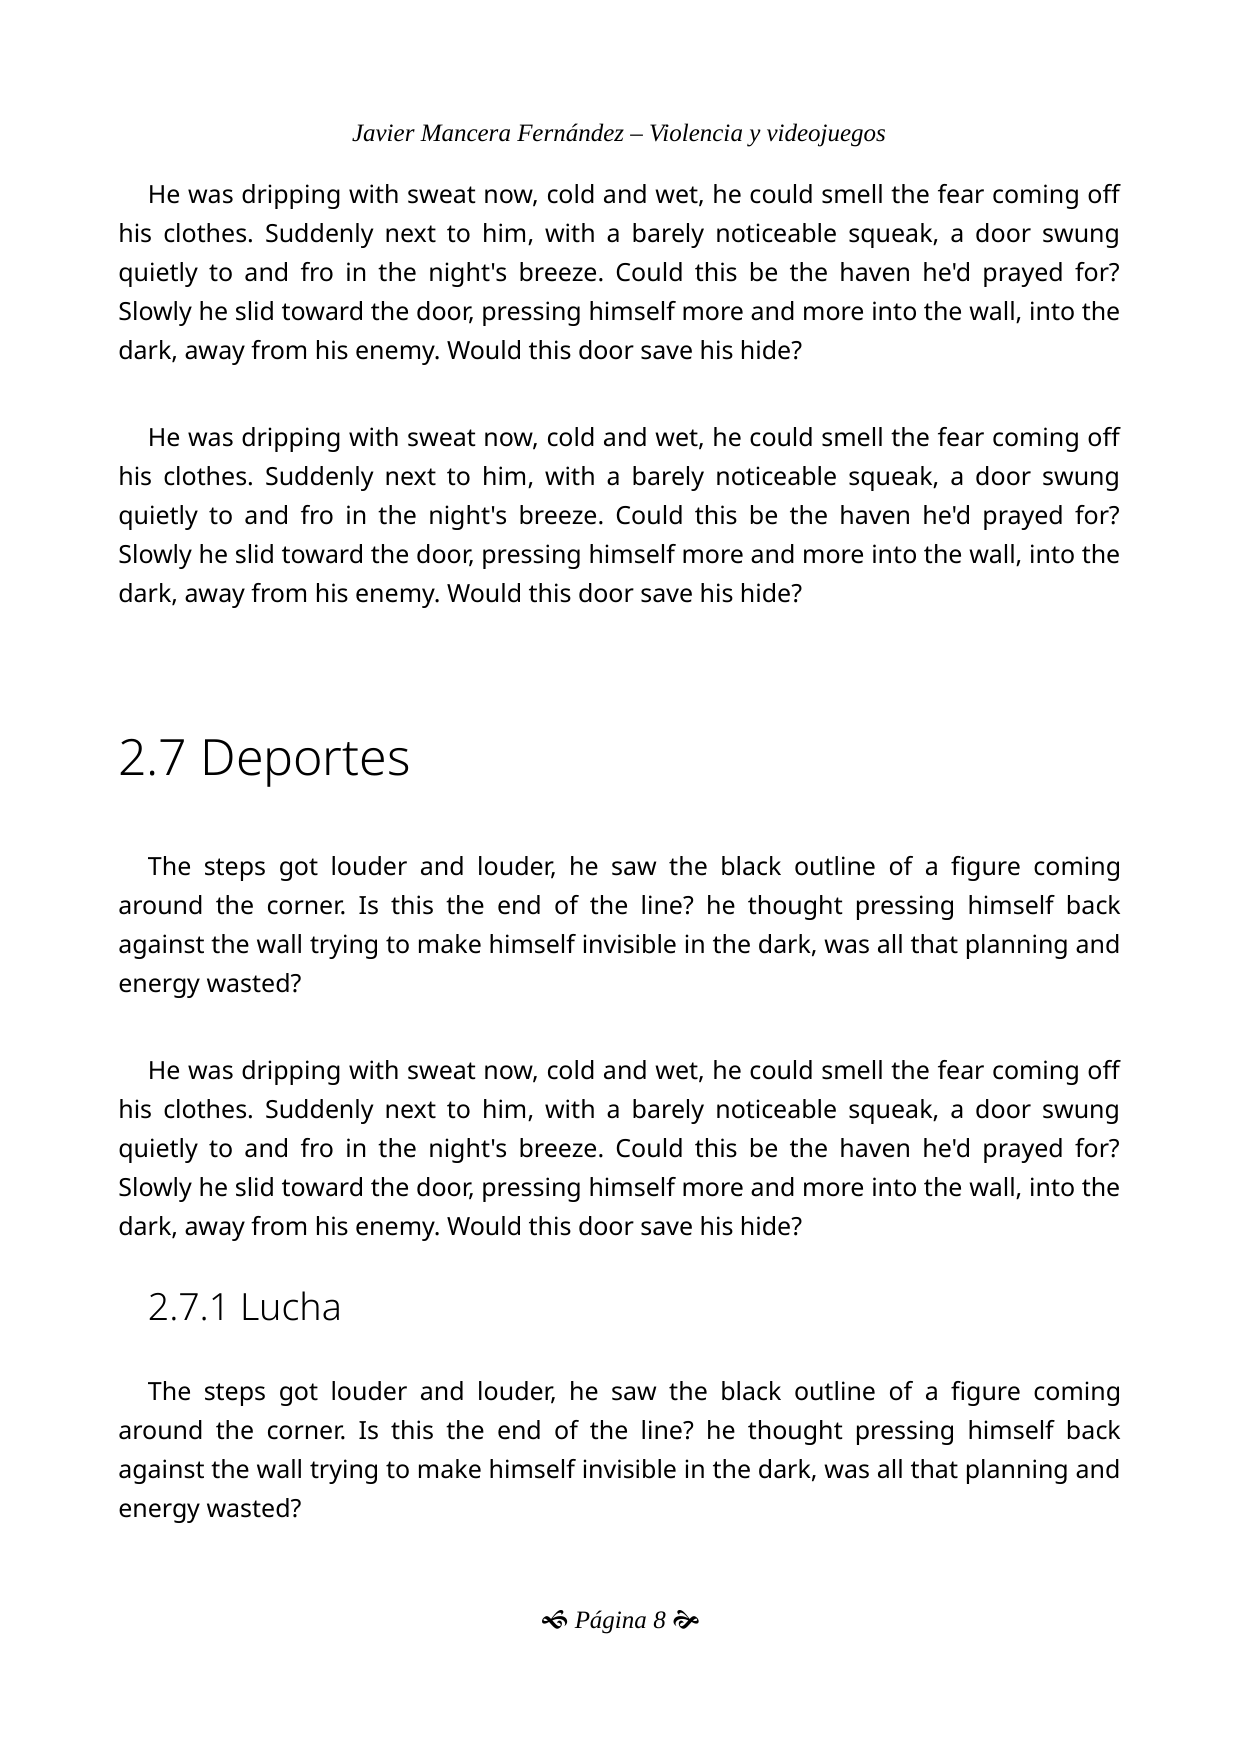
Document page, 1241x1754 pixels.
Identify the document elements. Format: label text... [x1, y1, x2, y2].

text He was dripping with sweat now, cold and wet, he could smell the fear coming off his clothes. Suddenly next to him, with a barely noticeable squeak, a door swung quietly to and fro in the night's breeze. Could this be the haven he'd prayed for? Slowly he slid toward the door, pressing himself more and more into the wall, into the dark, away from his enemy. Would this door save his hide? [118, 176, 1122, 367]
subtitle 2.7 Deportes [118, 721, 1122, 789]
text The steps got louder and louder, he saw the black outline of a figure coming around the corner. Is this the end of the line? he thought pressing himself back against the wall trying to make himself invisible in the dark, was all that planning and energy wasted? [118, 1373, 1122, 1525]
text He was dripping with sweat now, cold and wet, he could smell the fear coming off his clothes. Suddenly next to him, with a barely noticeable squeak, a door swung quietly to and fro in the night's breeze. Could this be the haven he'd prayed for? Slowly he slid toward the door, pressing himself more and more into the wall, into the dark, away from his enemy. Would this door save his hide? [118, 1052, 1122, 1243]
text He was dripping with sweat now, cold and wet, he could smell the fear coming off his clothes. Suddenly next to him, with a barely noticeable squeak, a door swung quietly to and fro in the night's breeze. Could this be the haven he'd prayed for? Slowly he slid toward the door, pressing himself more and more into the wall, into the dark, away from his enemy. Would this door save his hide? [118, 419, 1122, 610]
subtitle 2.7.1 Lucha [118, 1281, 1122, 1332]
text The steps got louder and louder, he saw the black outline of a figure coming around the corner. Is this the end of the line? he thought pressing himself back against the wall trying to make himself invisible in the dark, was all that planning and energy wasted? [118, 848, 1122, 1000]
